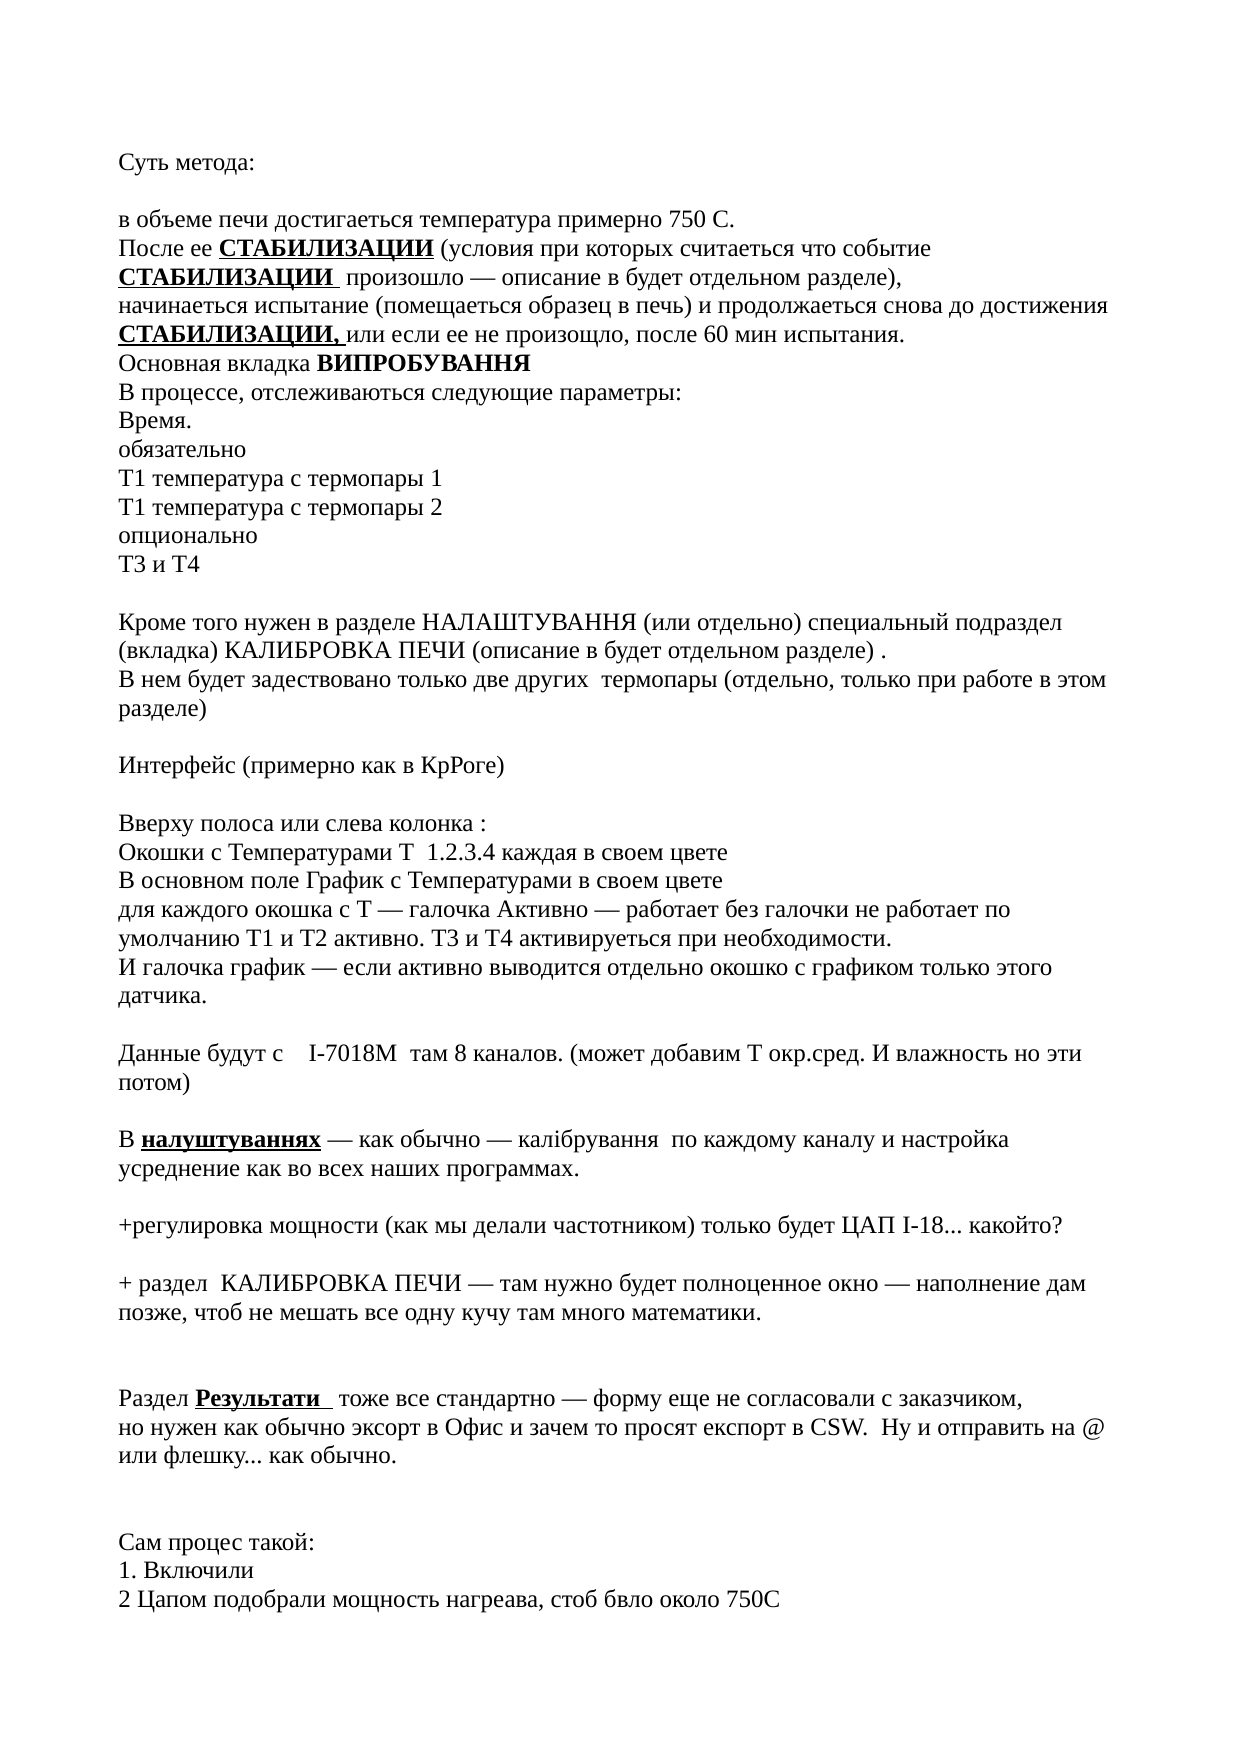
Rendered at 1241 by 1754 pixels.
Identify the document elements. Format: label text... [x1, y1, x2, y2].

text Т3 и Т4 [118, 549, 1122, 578]
text После ее СТАБИЛИЗАЦИИ (условия при которых считаеться что событие СТАБИЛИЗАЦИИ произошло — описание в будет отдельном разделе), [118, 233, 1122, 291]
text Время. [118, 406, 1122, 434]
text для каждого окошка с Т — галочка Активно — работает без галочки не работает по умолчанию Т1 и Т2 активно. Т3 и Т4 активируеться при необходимости. [118, 894, 1122, 952]
text В налуштуваннях — как обычно — калібрування по каждому каналу и настройка усреднение как во всех наших программах. [118, 1124, 1122, 1182]
text Т1 температура с термопары 2 [118, 492, 1122, 521]
text Кроме того нужен в разделе НАЛАШТУВАННЯ (или отдельно) специальный подраздел (вкладка) КАЛИБРОВКА ПЕЧИ (описание в будет отдельном разделе) . [118, 607, 1122, 664]
text В нем будет задествовано только две других термопары (отдельно, только при работе в этом разделе) [118, 664, 1122, 722]
text Суть метода: [118, 147, 1122, 176]
text + раздел КАЛИБРОВКА ПЕЧИ — там нужно будет полноценное окно — наполнение дам позже, чтоб не мешать все одну кучу там много математики. [118, 1268, 1122, 1326]
text +регулировка мощности (как мы делали частотником) только будет ЦАП І-18... какойто? [118, 1211, 1122, 1239]
text начинаеться испытание (помещаеться образец в печь) и продолжаеться снова до достижения [118, 291, 1122, 319]
text Т1 температура с термопары 1 [118, 463, 1122, 492]
text Вверху полоса или слева колонка : [118, 808, 1122, 837]
text Раздел Результати тоже все стандартно — форму еще не согласовали с заказчиком, [118, 1383, 1122, 1412]
text Окошки с Температурами Т 1.2.3.4 каждая в своем цвете [118, 837, 1122, 866]
text Основная вкладка ВИПРОБУВАННЯ [118, 348, 1122, 377]
text СТАБИЛИЗАЦИИ, или если ее не произощло, после 60 мин испытания. [118, 319, 1122, 348]
text Сам процес такой: [118, 1527, 1122, 1556]
text 1. Включили [118, 1556, 1122, 1584]
text Интерфейс (примерно как в КрРоге) [118, 751, 1122, 779]
text В процессе, отслеживаються следующие параметры: [118, 377, 1122, 406]
text 2 Цапом подобрали мощность нагреава, стоб бвло около 750С [118, 1584, 1122, 1613]
text В основном поле График с Температурами в своем цвете [118, 866, 1122, 894]
text опционально [118, 521, 1122, 549]
text Данные будут с I-7018М там 8 каналов. (может добавим Т окр.сред. И влажность но эти потом) [118, 1038, 1122, 1096]
text но нужен как обычно эксорт в Офис и зачем то просят експорт в CSW. Ну и отправить на @ [118, 1412, 1122, 1441]
text или флешку... как обычно. [118, 1441, 1122, 1469]
text в объеме печи достигаеться температура примерно 750 С. [118, 204, 1122, 233]
text обязательно [118, 434, 1122, 463]
text И галочка график — если активно выводится отдельно окошко с графиком только этого датчика. [118, 952, 1122, 1009]
